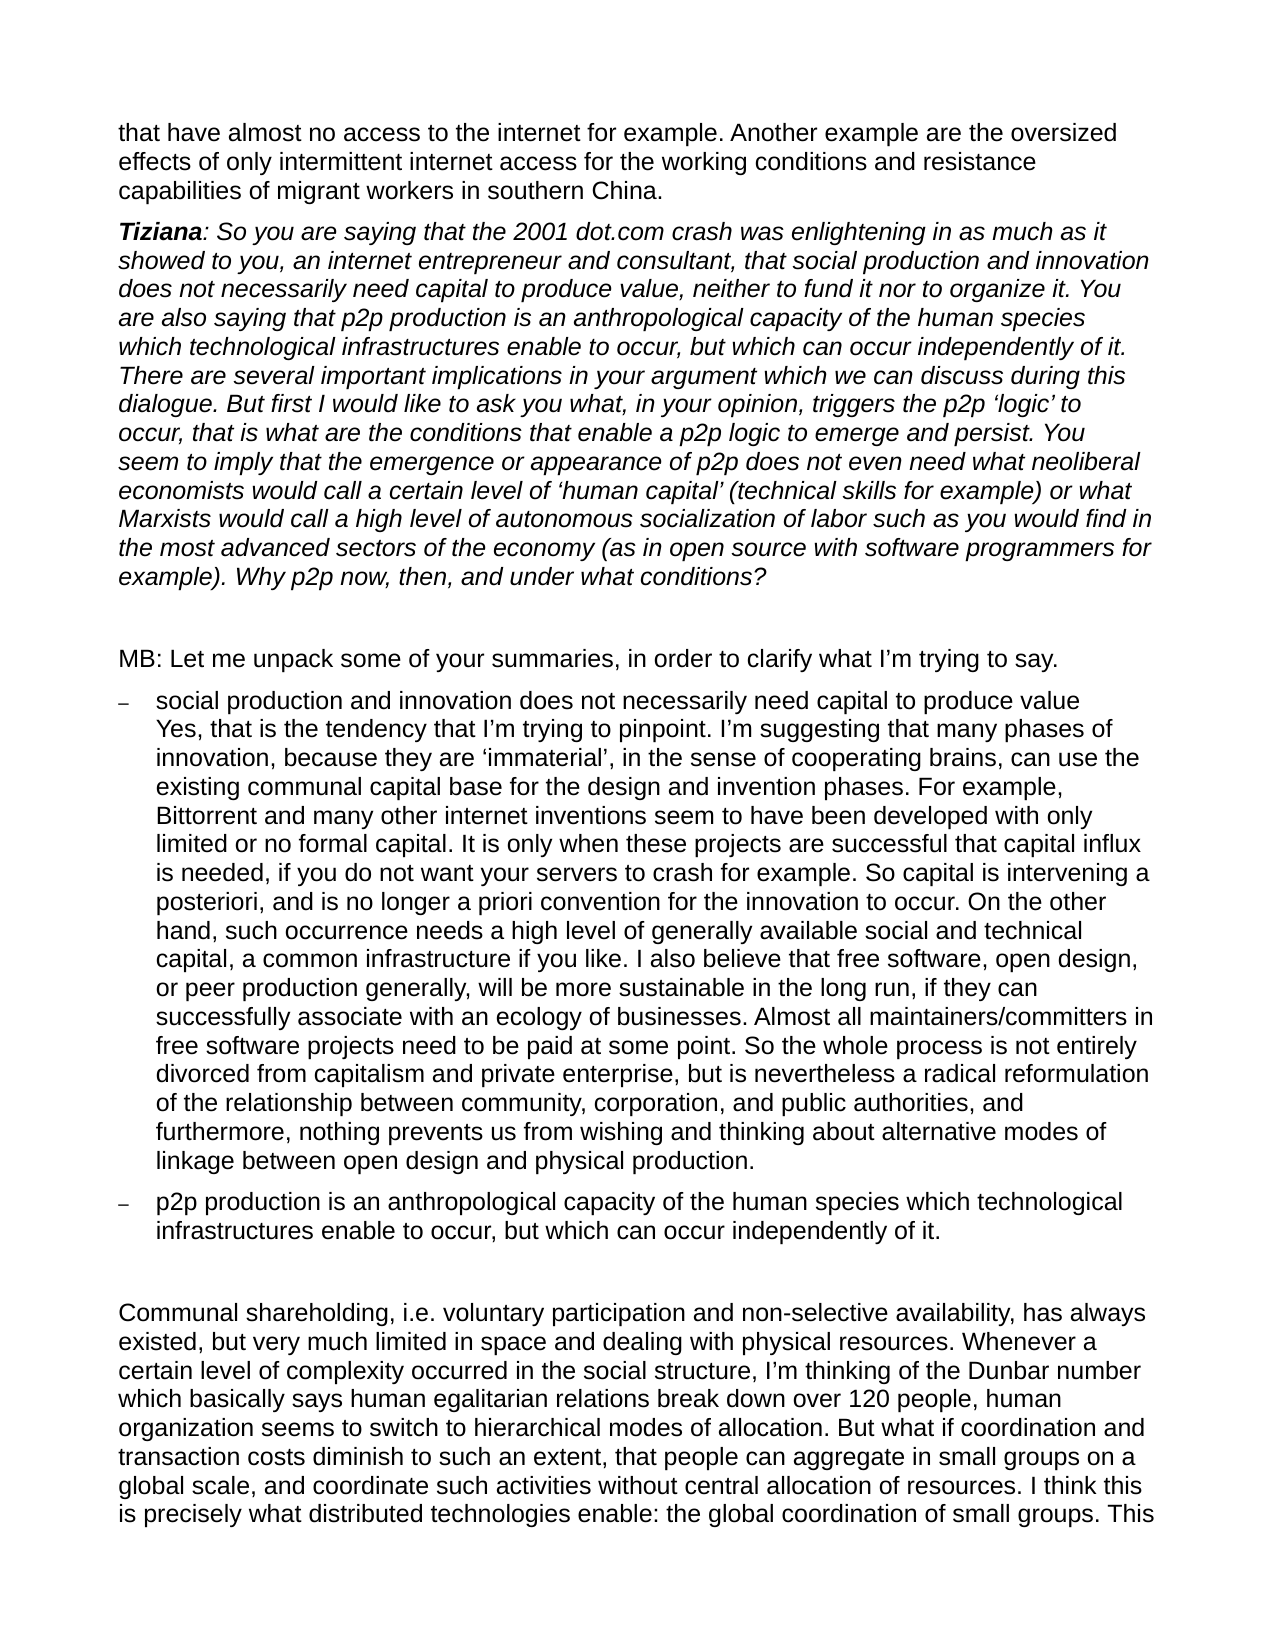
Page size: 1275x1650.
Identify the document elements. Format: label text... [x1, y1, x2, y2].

text Tiziana: So you are saying that the 2001 dot.com crash was enlightening in as much as it showed to you, an internet entrepreneur and consultant, that social production and innovation does not necessarily need capital to produce value, neither to fund it nor to organize it. You are also saying that p2p production is an anthropological capacity of the human species which technological infrastructures enable to occur, but which can occur independently of it. There are several important implications in your argument which we can discuss during this dialogue. But first I would like to ask you what, in your opinion, triggers the p2p ‘logic’ to occur, that is what are the conditions that enable a p2p logic to emerge and persist. You seem to imply that the emergence or appearance of p2p does not even need what neoliberal economists would call a certain level of ‘human capital’ (technical skills for example) or what Marxists would call a high level of autonomous socialization of labor such as you would find in the most advanced sectors of the economy (as in open source with software programmers for example). Why p2p now, then, and under what conditions? [118, 217, 1157, 591]
list social production and innovation does not necessarily need capital to produce value Yes, that is the tendency that I’m trying to pinpoint. I’m suggesting that many phases of innovation, because they are ‘immaterial’, in the sense of cooperating brains, can use the existing communal capital base for the design and invention phases. For example, Bittorrent and many other internet inventions seem to have been developed with only limited or no formal capital. It is only when these projects are successful that capital influx is needed, if you do not want your servers to crash for example. So capital is intervening a posteriori, and is no longer a priori convention for the innovation to occur. On the other hand, such occurrence needs a high level of generally available social and technical capital, a common infrastructure if you like. I also believe that free software, open design, or peer production generally, will be more sustainable in the long run, if they can successfully associate with an ecology of businesses. Almost all maintainers/committers in free software projects need to be paid at some point. So the whole process is not entirely divorced from capitalism and private enterprise, but is nevertheless a radical reformulation of the relationship between community, corporation, and public authorities, and furthermore, nothing prevents us from wishing and thinking about alternative modes of linkage between open design and physical production. [118, 686, 1157, 1174]
list p2p production is an anthropological capacity of the human species which technological infrastructures enable to occur, but which can occur independently of it. [118, 1187, 1157, 1244]
text Communal shareholding, i.e. voluntary participation and non-selective availability, has always existed, but very much limited in space and dealing with physical resources. Whenever a certain level of complexity occurred in the social structure, I’m thinking of the Dunbar number which basically says human egalitarian relations break down over 120 people, human organization seems to switch to hierarchical modes of allocation. But what if coordination and transaction costs diminish to such an extent, that people can aggregate in small groups on a global scale, and coordinate such activities without central allocation of resources. I think this is precisely what distributed technologies enable: the global coordination of small groups. This [118, 1298, 1157, 1528]
text that have almost no access to the internet for example. Another example are the oversized effects of only intermittent internet access for the working conditions and resistance capabilities of migrant workers in southern China. [118, 118, 1157, 204]
text MB: Let me unpack some of your summaries, in order to clarify what I’m trying to say. [118, 644, 1157, 673]
